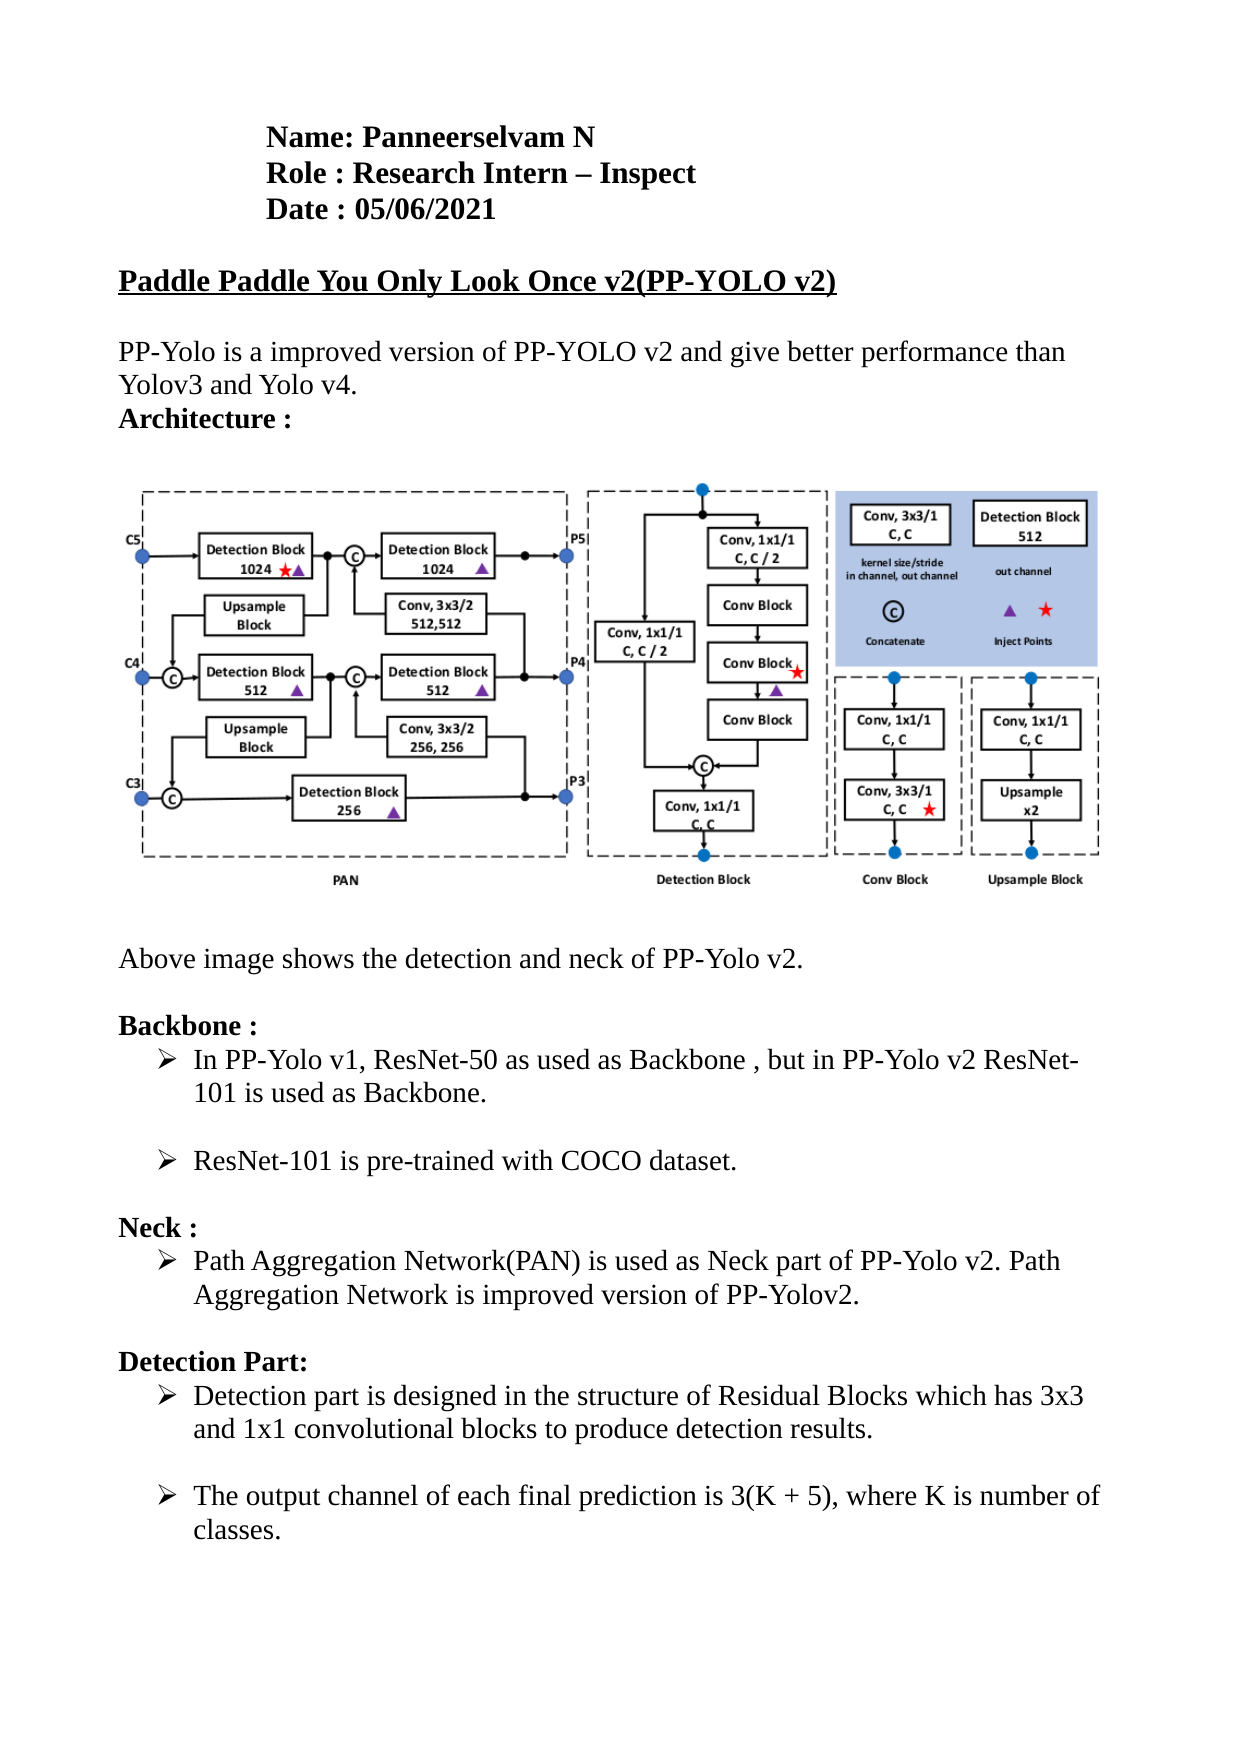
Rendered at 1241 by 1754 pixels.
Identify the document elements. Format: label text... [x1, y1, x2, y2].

text Backbone : [118, 1008, 1122, 1042]
list Path Aggregation Network(PAN) is used as Neck part of PP-Yolo v2. Path Aggregation Network is improved version of PP-Yolov2. [156, 1243, 1122, 1311]
text Architecture : [118, 401, 1122, 434]
list Detection part is designed in the structure of Residual Blocks which has 3x3 and 1x1 convolutional blocks to produce detection results. [156, 1378, 1122, 1445]
text Name: Panneerselvam N [118, 118, 1122, 154]
list ResNet-101 is pre-trained with COCO dataset. [156, 1143, 1122, 1176]
text Detection Part: [118, 1344, 1122, 1378]
text Paddle Paddle You Only Look Once v2(PP-YOLO v2) [118, 262, 1122, 298]
list classes. [156, 1512, 1122, 1546]
text Date : 05/06/2021 [118, 190, 1122, 226]
picture [118, 467, 1123, 908]
list The output channel of each final prediction is 3(K + 5), where K is number of [156, 1478, 1122, 1512]
list In PP-Yolo v1, ResNet-50 as used as Backbone , but in PP-Yolo v2 ResNet-101 is used as Backbone. [156, 1042, 1122, 1109]
text Neck : [118, 1210, 1122, 1243]
text Above image shows the detection and neck of PP-Yolo v2. [118, 941, 1122, 975]
text PP-Yolo is a improved version of PP-YOLO v2 and give better performance than Yolov3 and Yolo v4. [118, 334, 1122, 401]
text Role : Research Intern – Inspect [118, 154, 1122, 190]
